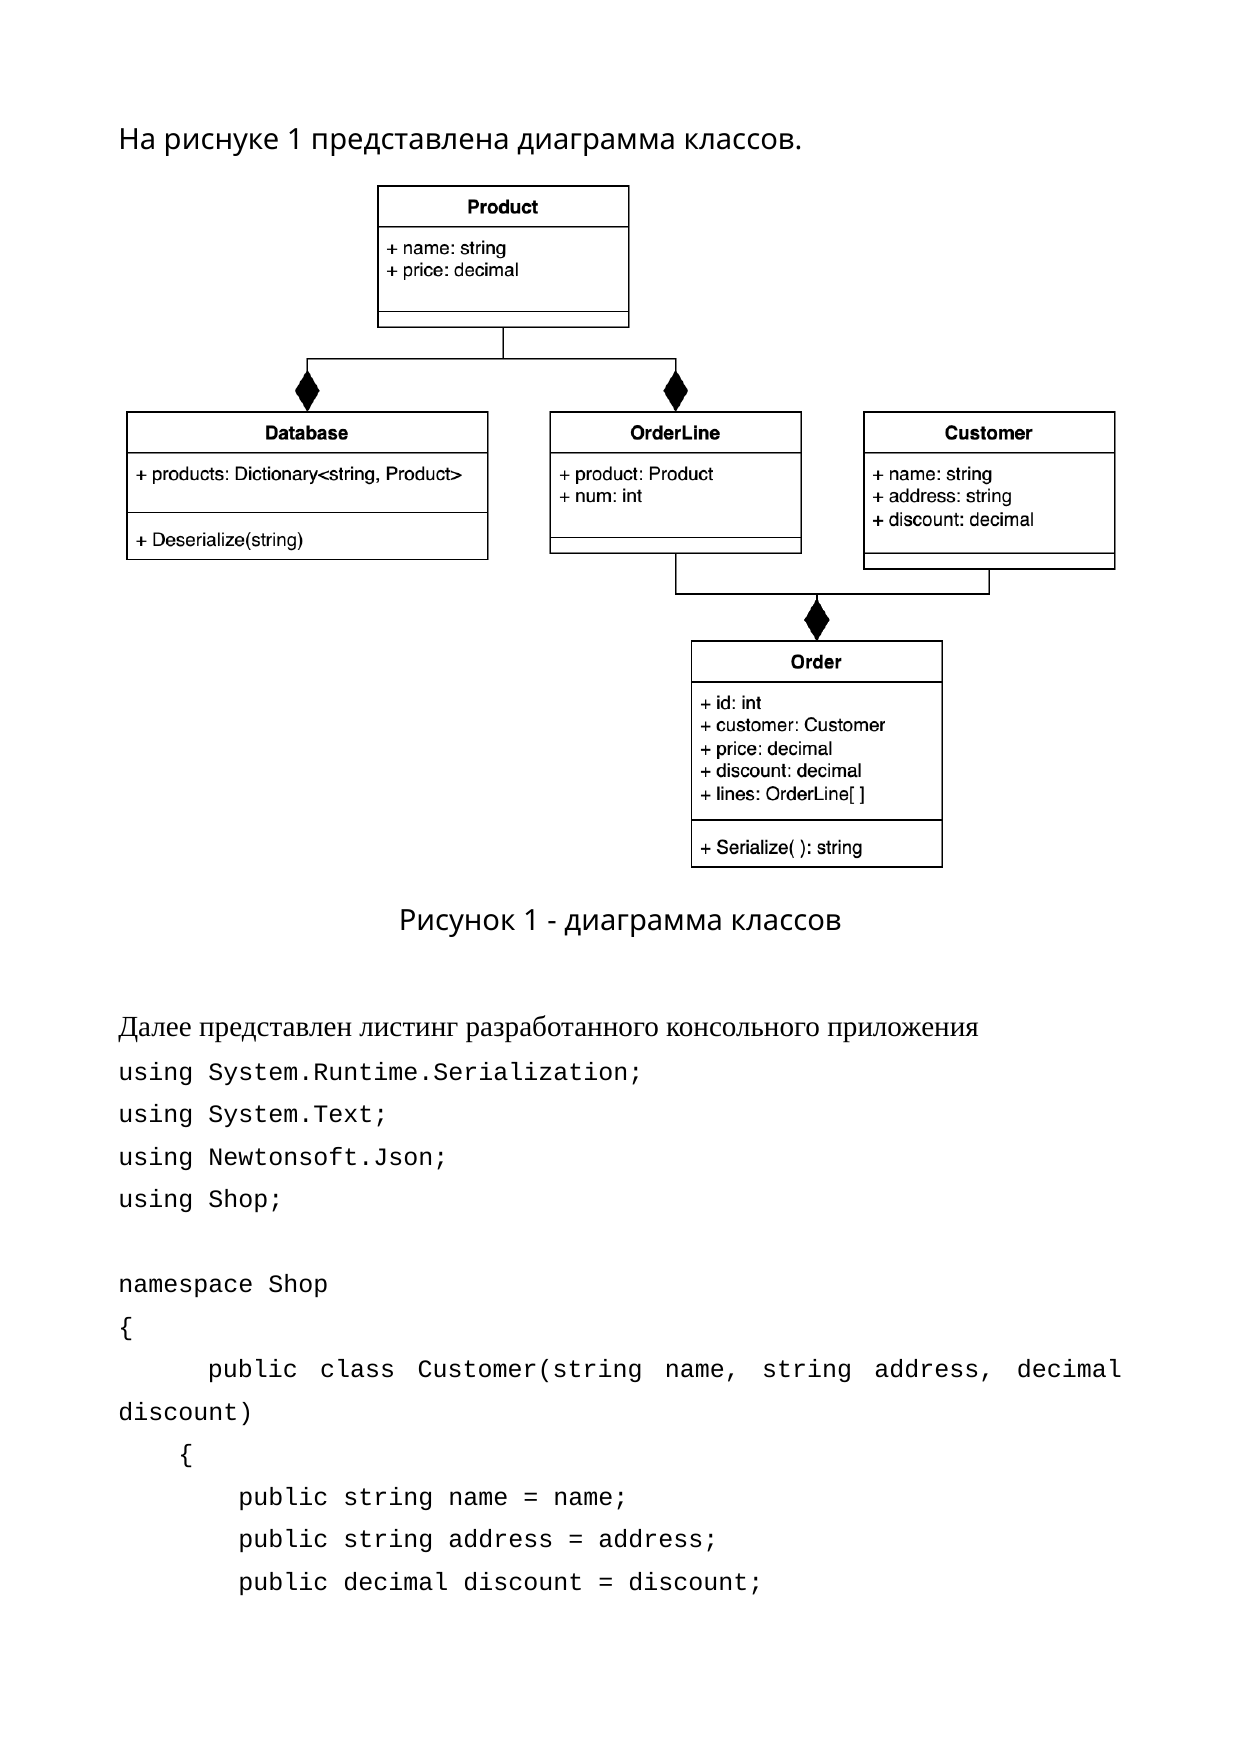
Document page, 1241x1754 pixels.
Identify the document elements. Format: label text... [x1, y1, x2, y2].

text using System.Text; [118, 1102, 1122, 1130]
picture [118, 177, 1123, 880]
text public class Customer(string name, string address, decimal discount) [118, 1357, 1122, 1427]
text На риснуке 1 представлена диаграмма классов. [118, 118, 1122, 158]
text public string name = name; [118, 1484, 1122, 1512]
text { [118, 1314, 1122, 1342]
text using Newtonsoft.Json; [118, 1144, 1122, 1172]
text { [118, 1442, 1122, 1470]
text using System.Runtime.Serialization; [118, 1059, 1122, 1087]
text public decimal discount = discount; [118, 1569, 1122, 1597]
text namespace Shop [118, 1272, 1122, 1300]
text Рисунок 1 - диаграмма классов [118, 899, 1122, 939]
text using Shop; [118, 1187, 1122, 1215]
text Далее представлен листинг разработанного консольного приложения [118, 1009, 1122, 1042]
text public string address = address; [118, 1527, 1122, 1555]
